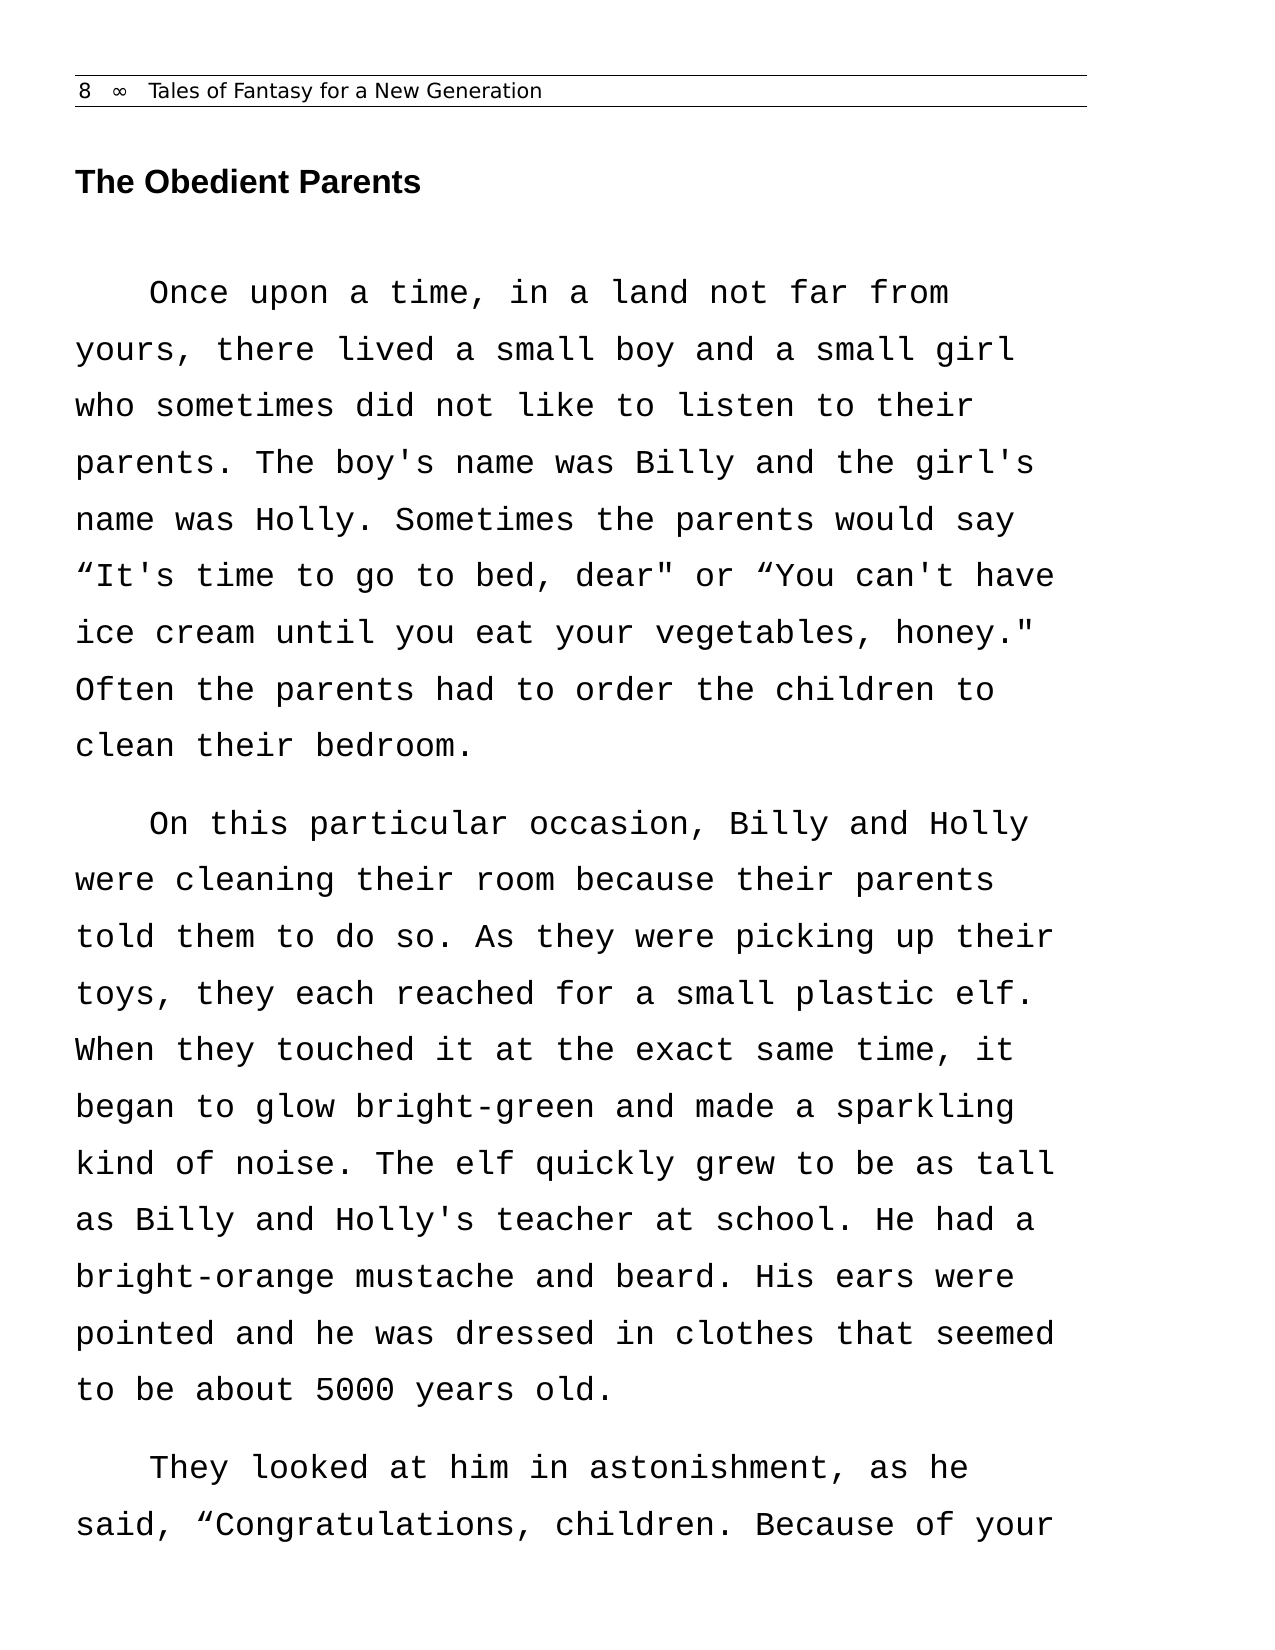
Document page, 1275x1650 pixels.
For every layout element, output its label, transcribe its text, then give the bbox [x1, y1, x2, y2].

text They looked at him in astonishment, as he said, “Congratulations, children. Because of your [75, 1451, 1087, 1545]
subtitle The Obedient Parents [75, 162, 1087, 200]
text Once upon a time, in a land not far from yours, there lived a small boy and a small girl who sometimes did not like to listen to their parents. The boy's name was Billy and the girl's name was Holly. Sometimes the parents would say “It's time to go to bed, dear" or “You can't have ice cream until you eat your vegetables, honey." Often the parents had to order the children to clean their bedroom. [75, 276, 1087, 767]
text On this particular occasion, Billy and Holly were cleaning their room because their parents told them to do so. As they were picking up their toys, they each reached for a small plastic elf. When they touched it at the exact same time, it began to glow bright-green and made a sparkling kind of noise. The elf quickly grew to be as tall as Billy and Holly's teacher at school. He had a bright-orange mustache and beard. His ears were pointed and he was dressed in clothes that seemed to be about 5000 years old. [75, 806, 1087, 1411]
